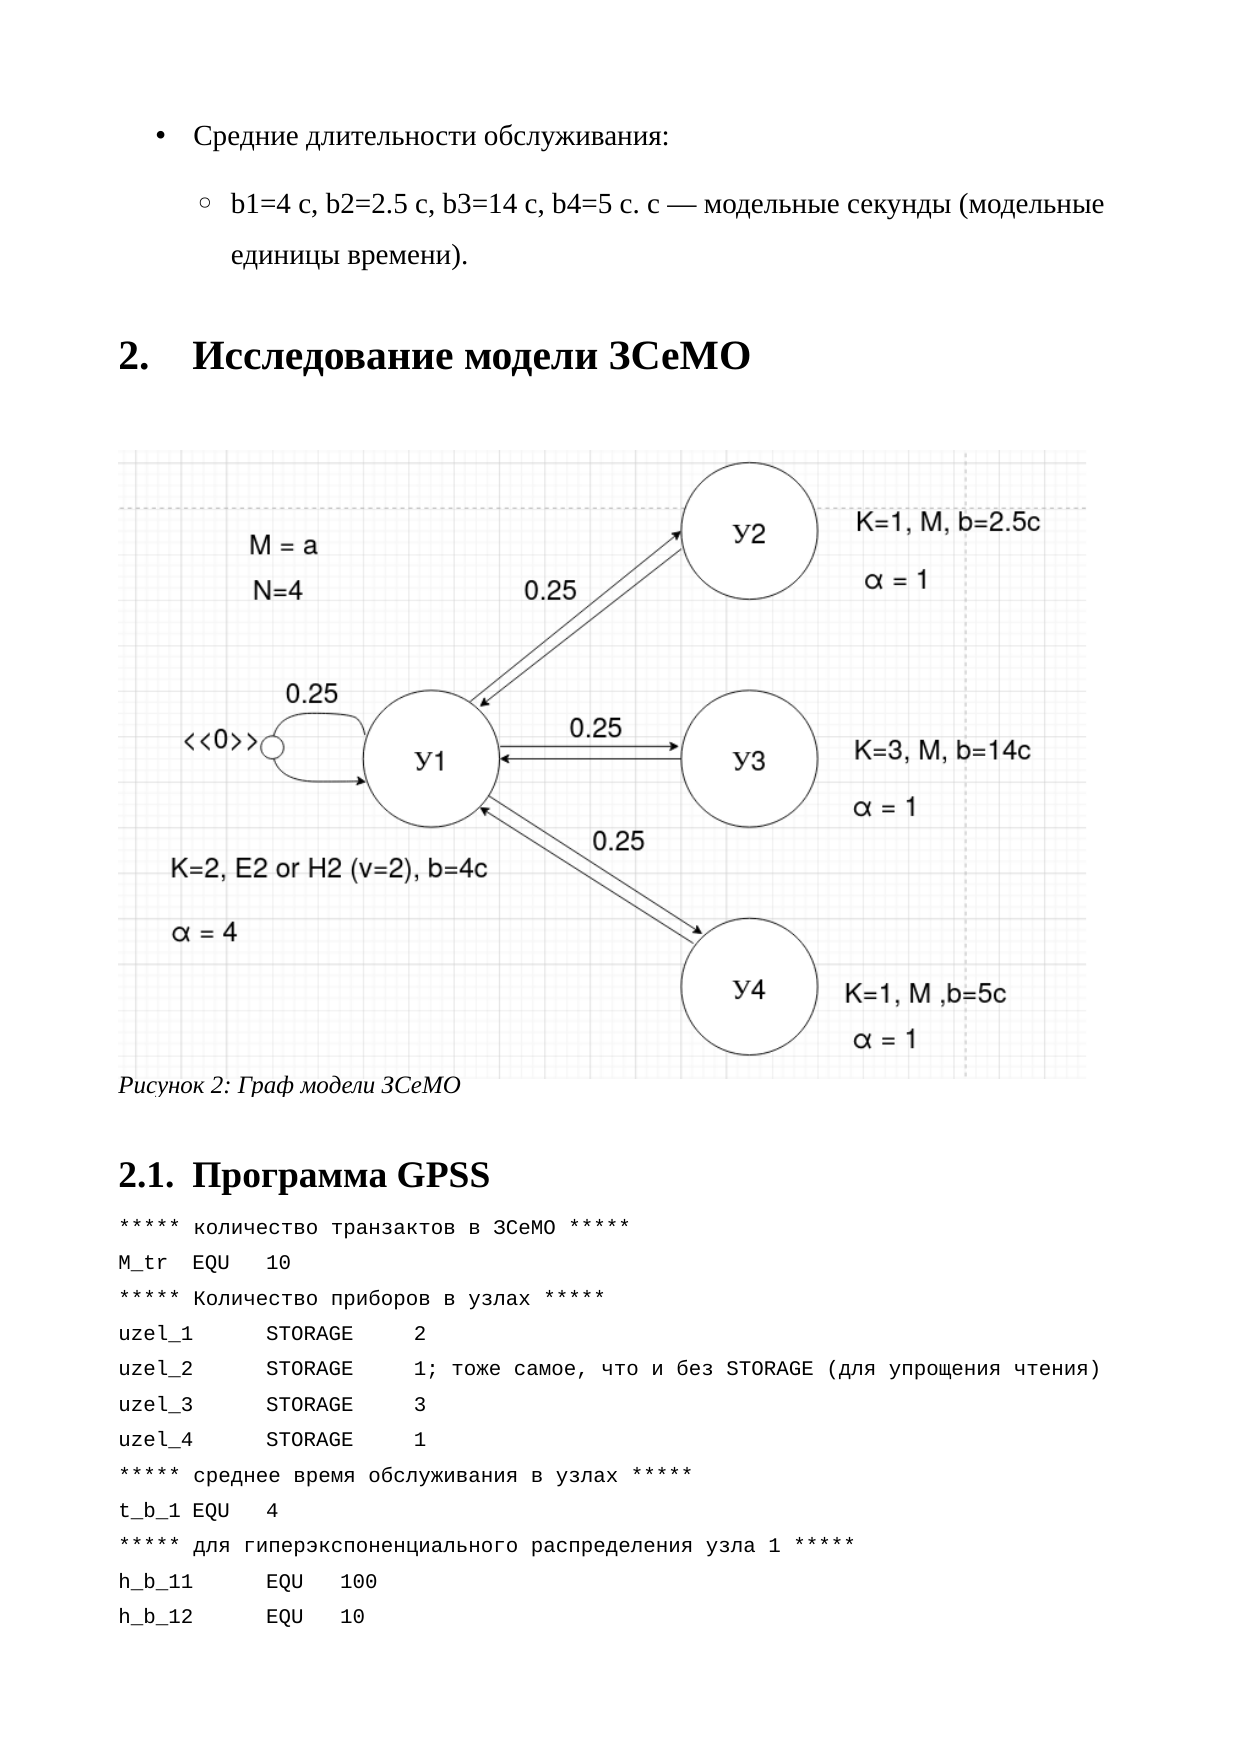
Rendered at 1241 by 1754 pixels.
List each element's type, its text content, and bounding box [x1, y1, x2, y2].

text uzel_3 STORAGE 3 [118, 1394, 1122, 1417]
text Рисунок 2: Граф модели ЗСеМО [284, 1079, 1086, 1096]
text ***** количество транзактов в ЗСеМО ***** [118, 1217, 1122, 1240]
text Рисунок 2: Граф модели ЗСеМО [118, 1079, 285, 1096]
text h_b_12 EQU 10 [118, 1606, 1122, 1630]
text M_tr EQU 10 [118, 1252, 1122, 1276]
text uzel_2 STORAGE 1; тоже самое, что и без STORAGE (для упрощения чтения) [118, 1358, 1122, 1382]
text ***** Количество приборов в узлах ***** [118, 1288, 1122, 1311]
text ***** среднее время обслуживания в узлах ***** [118, 1465, 1122, 1488]
text t_b_1 EQU 4 [118, 1500, 1122, 1524]
text Рисунок 2: Граф модели ЗСеМО [118, 427, 1086, 450]
subtitle Исследование модели ЗСеМО [118, 330, 1122, 378]
text h_b_11 EQU 100 [118, 1571, 1122, 1594]
list b1=4 с, b2=2.5 с, b3=14 с, b4=5 с. с — модельные секунды (модельные единицы времени). [193, 187, 1122, 271]
subtitle Программа GPSS [118, 1152, 1122, 1195]
list Средние длительности обслуживания: [156, 118, 1122, 152]
text uzel_1 STORAGE 2 [118, 1323, 1122, 1347]
text ***** для гиперэкспоненциального распределения узла 1 ***** [118, 1536, 1122, 1559]
text uzel_4 STORAGE 1 [118, 1429, 1122, 1453]
